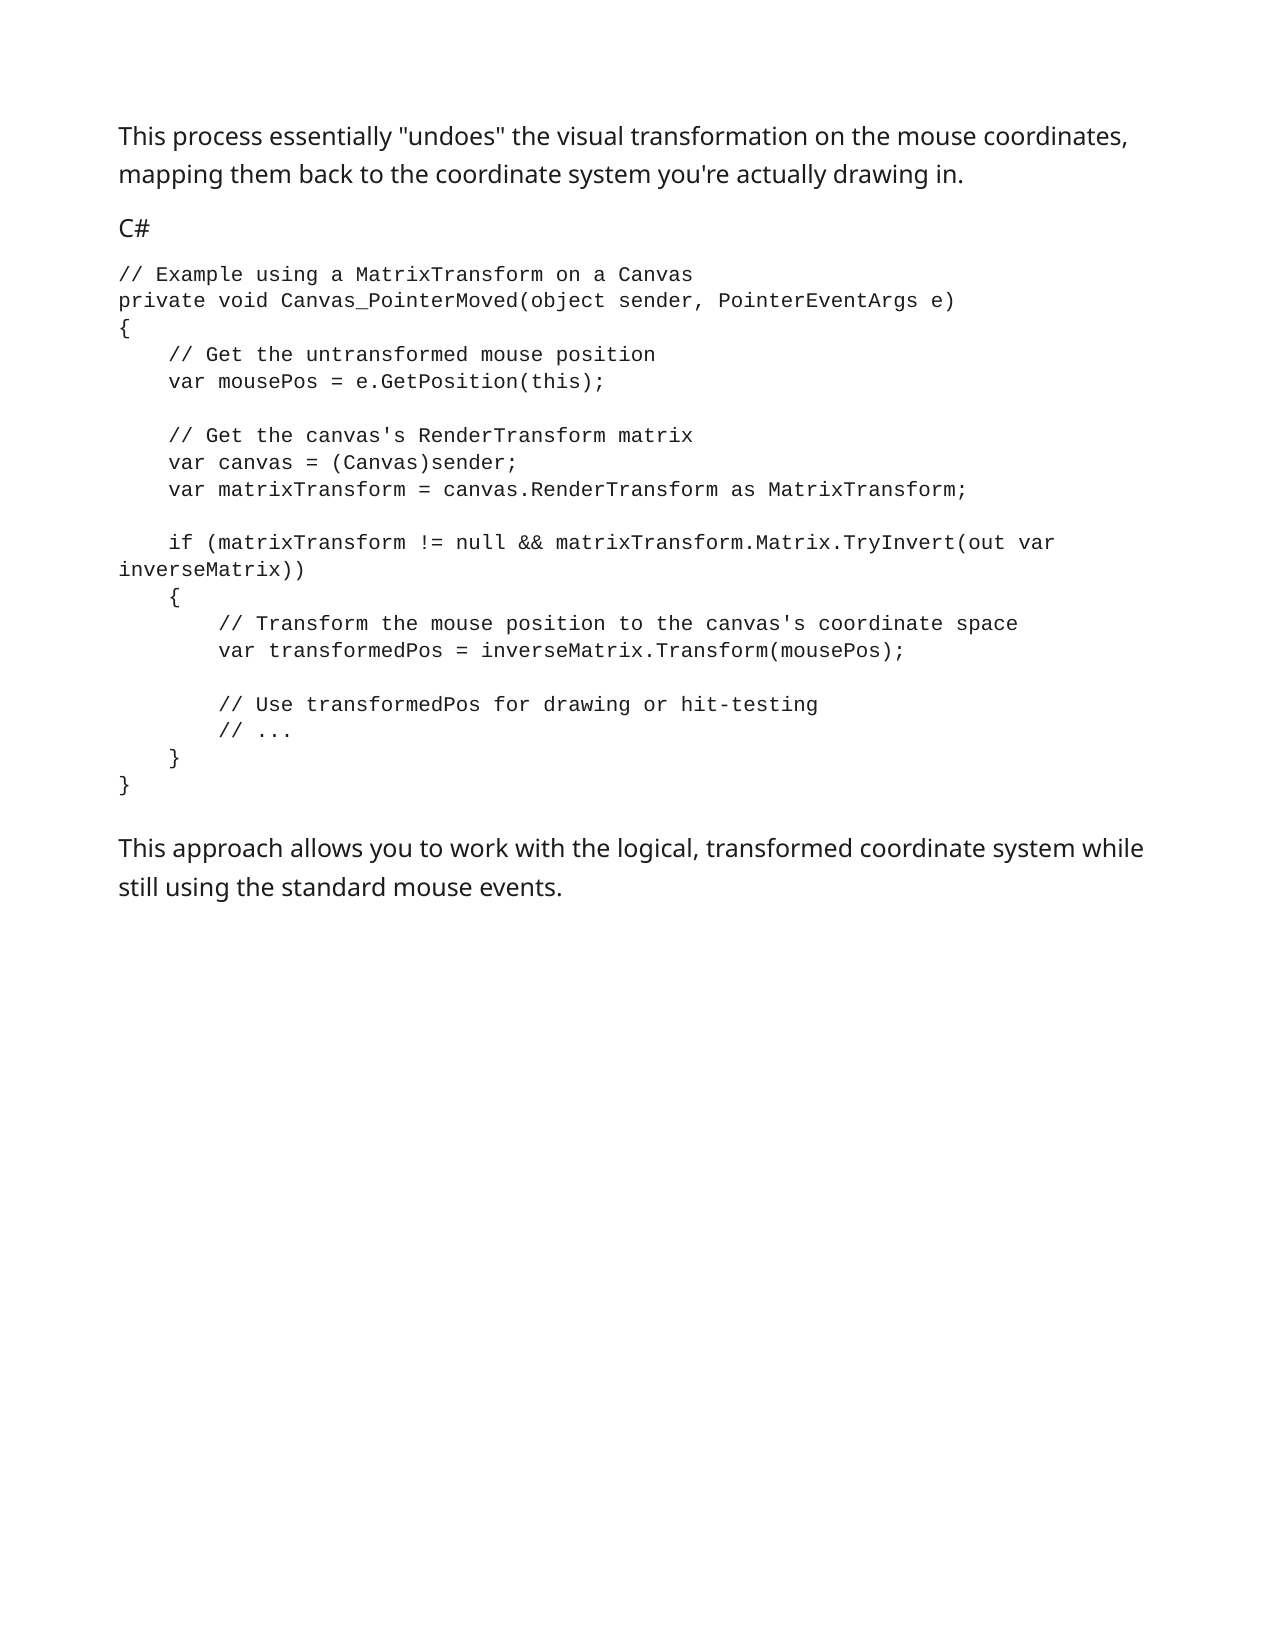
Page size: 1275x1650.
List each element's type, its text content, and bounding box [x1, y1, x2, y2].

text { [118, 317, 1157, 341]
text // ... [118, 720, 1157, 744]
text } [118, 774, 1157, 798]
text // Transform the mouse position to the canvas's coordinate space [118, 613, 1157, 637]
text { [118, 586, 1157, 610]
text // Use transformedPos for drawing or hit-testing [118, 693, 1157, 717]
text } [118, 747, 1157, 771]
text // Get the canvas's RenderTransform matrix [118, 425, 1157, 448]
text private void Canvas_PointerMoved(object sender, PointerEventArgs e) [118, 290, 1157, 314]
text This process essentially "undoes" the visual transformation on the mouse coordinates, mapping them back to the coordinate system you're actually drawing in. [118, 118, 1157, 191]
text // Example using a MatrixTransform on a Canvas [118, 263, 1157, 287]
text var transformedPos = inverseMatrix.Transform(mousePos); [118, 640, 1157, 663]
text if (matrixTransform != null && matrixTransform.Matrix.TryInvert(out var inverseMatrix)) [118, 532, 1157, 583]
text This approach allows you to work with the logical, transformed coordinate system while still using the standard mouse events. [118, 831, 1157, 903]
text var canvas = (Canvas)sender; [118, 452, 1157, 475]
text C# [118, 210, 1157, 244]
text var matrixTransform = canvas.RenderTransform as MatrixTransform; [118, 478, 1157, 502]
text // Get the untransformed mouse position [118, 344, 1157, 368]
text var mousePos = e.GetPosition(this); [118, 371, 1157, 395]
